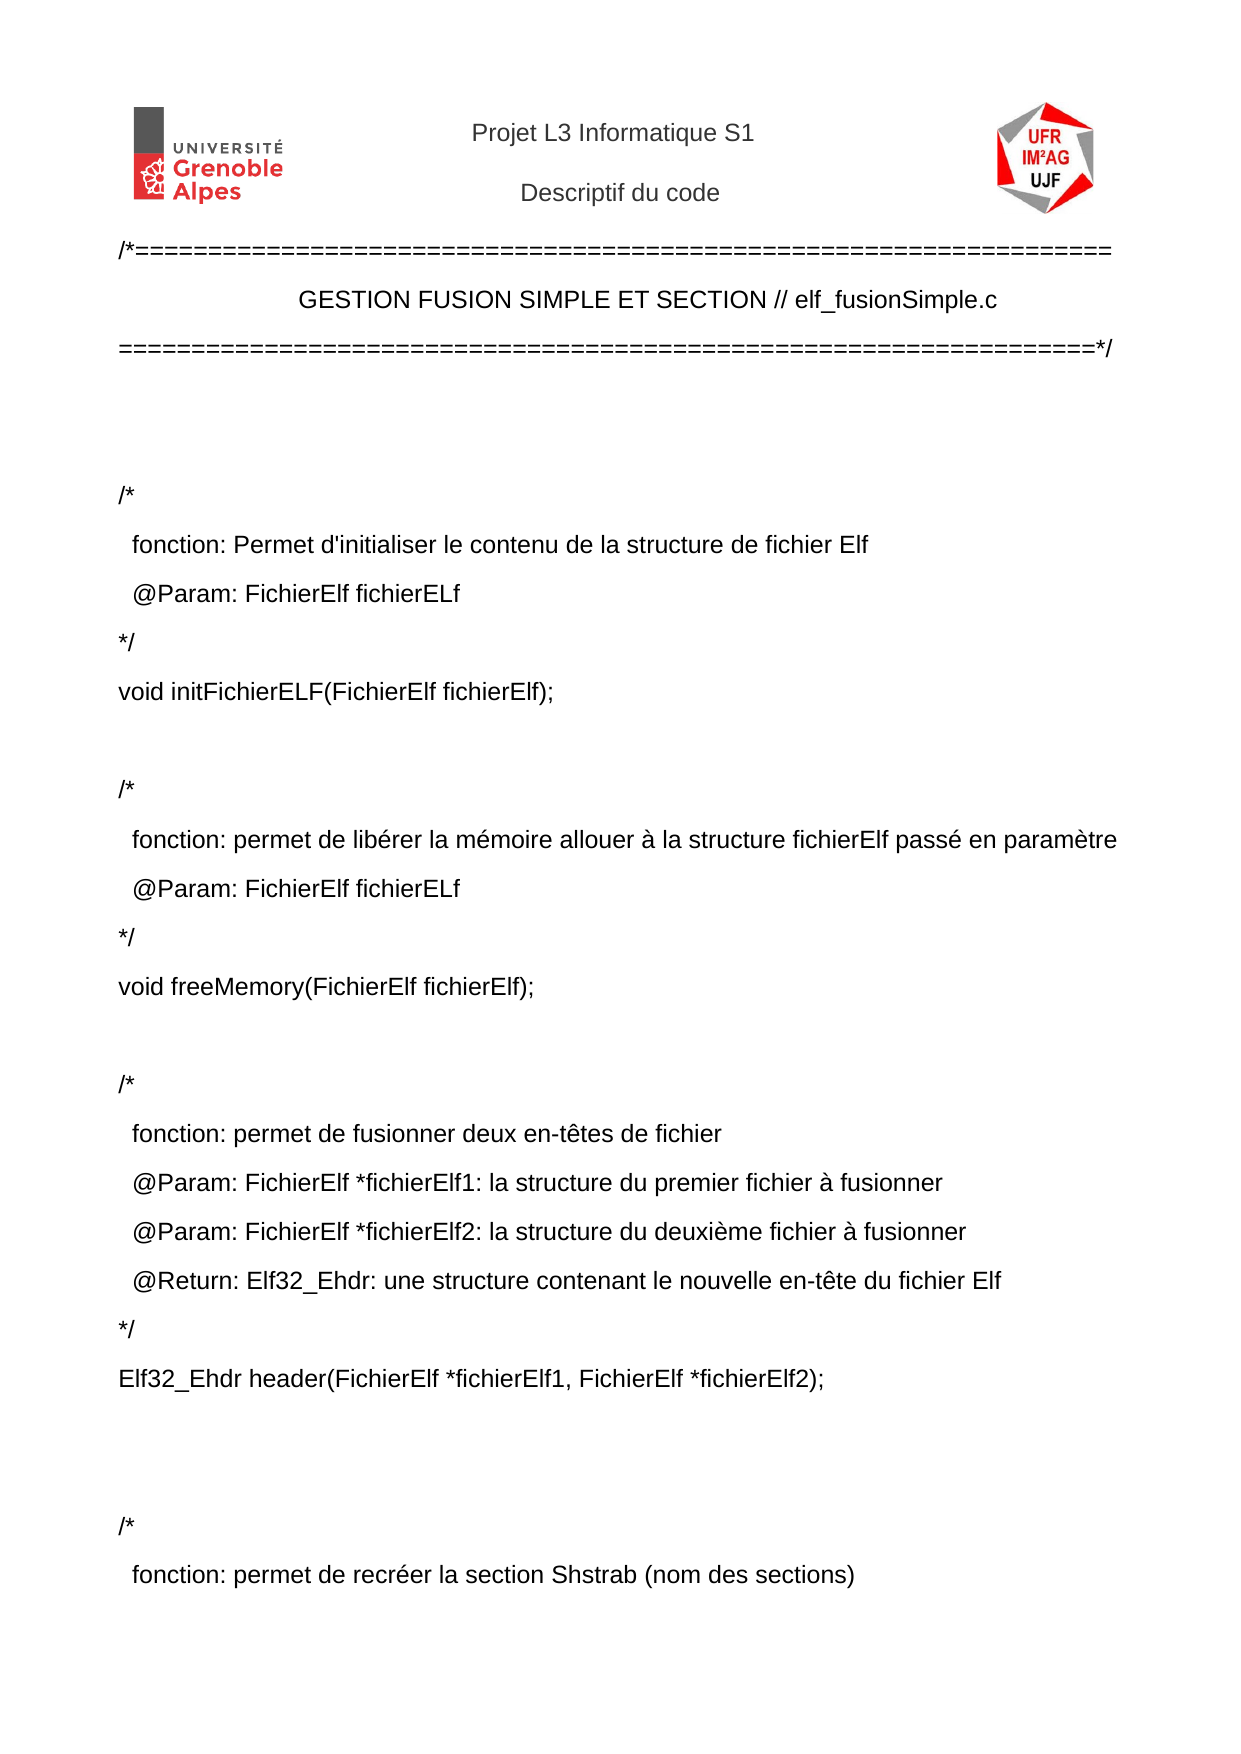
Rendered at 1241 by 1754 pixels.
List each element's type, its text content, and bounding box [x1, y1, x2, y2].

text @Return: Elf32_Ehdr: une structure contenant le nouvelle en-tête du fichier Elf [118, 1266, 1122, 1295]
text GESTION FUSION SIMPLE ET SECTION // elf_fusionSimple.c [118, 285, 1122, 314]
text */ [118, 923, 1122, 951]
text */ [118, 628, 1122, 657]
text @Param: FichierElf fichierELf [118, 874, 1122, 902]
picture [997, 102, 1094, 214]
text /* [118, 1511, 1122, 1540]
text void initFichierELF(FichierElf fichierElf); [118, 677, 1122, 706]
text /* [118, 1070, 1122, 1099]
text */ [118, 1315, 1122, 1344]
text fonction: permet de recréer la section Shstrab (nom des sections) [118, 1561, 1122, 1589]
text fonction: permet de fusionner deux en-têtes de fichier [118, 1119, 1122, 1148]
text void freeMemory(FichierElf fichierElf); [118, 972, 1122, 1001]
text @Param: FichierElf fichierELf [118, 579, 1122, 608]
text fonction: permet de libérer la mémoire allouer à la structure fichierElf passé en paramètre [118, 824, 1122, 853]
text ===================================================================*/ [118, 334, 1122, 363]
text /*=================================================================== [118, 236, 1122, 264]
picture [133, 107, 283, 204]
text Elf32_Ehdr header(FichierElf *fichierElf1, FichierElf *fichierElf2); [118, 1364, 1122, 1393]
text fonction: Permet d'initialiser le contenu de la structure de fichier Elf [118, 530, 1122, 559]
text @Param: FichierElf *fichierElf2: la structure du deuxième fichier à fusionner [118, 1217, 1122, 1246]
text /* [118, 776, 1122, 804]
text @Param: FichierElf *fichierElf1: la structure du premier fichier à fusionner [118, 1168, 1122, 1197]
text /* [118, 481, 1122, 510]
